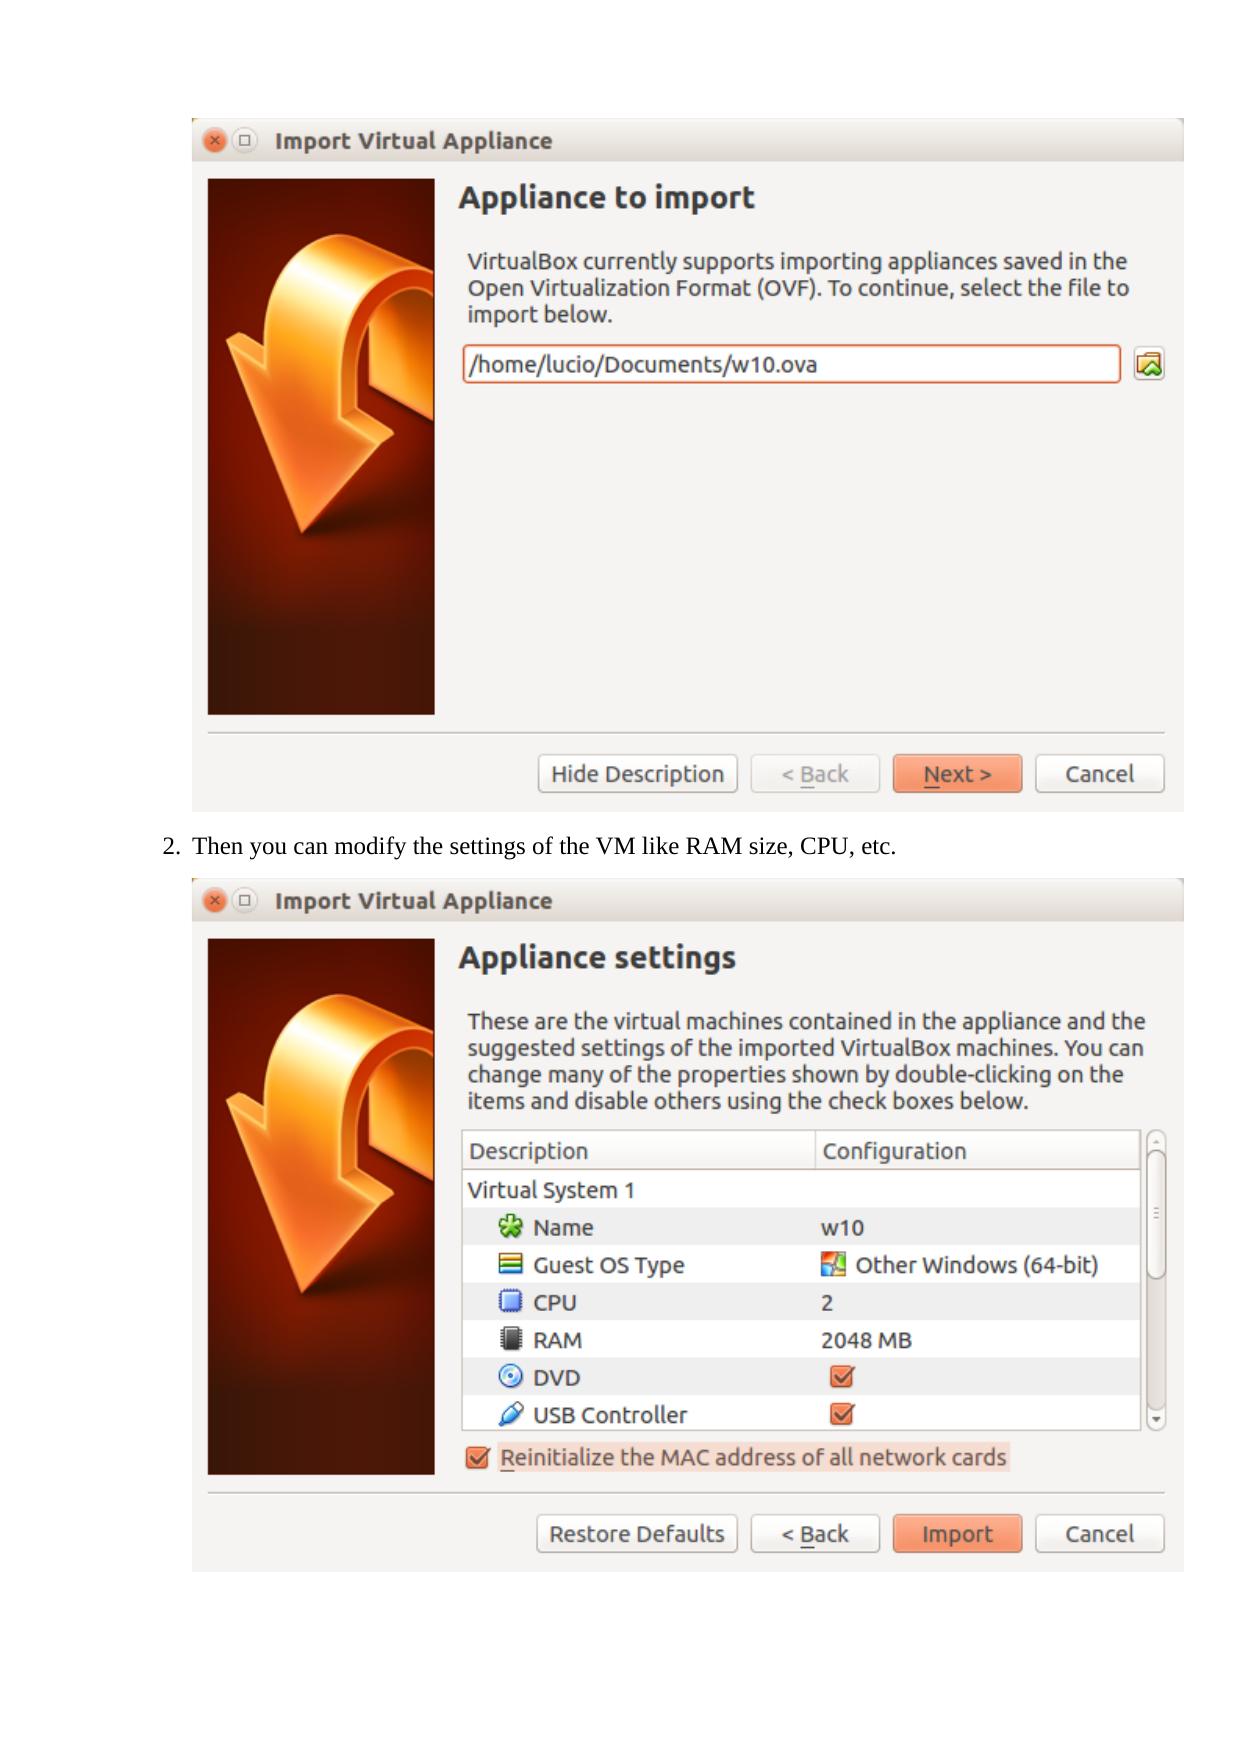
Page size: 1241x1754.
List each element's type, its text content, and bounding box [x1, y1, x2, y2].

list Then you can modify the settings of the VM like RAM size, CPU, etc. [162, 831, 1122, 859]
picture [191, 878, 1184, 1572]
picture [191, 118, 1184, 812]
